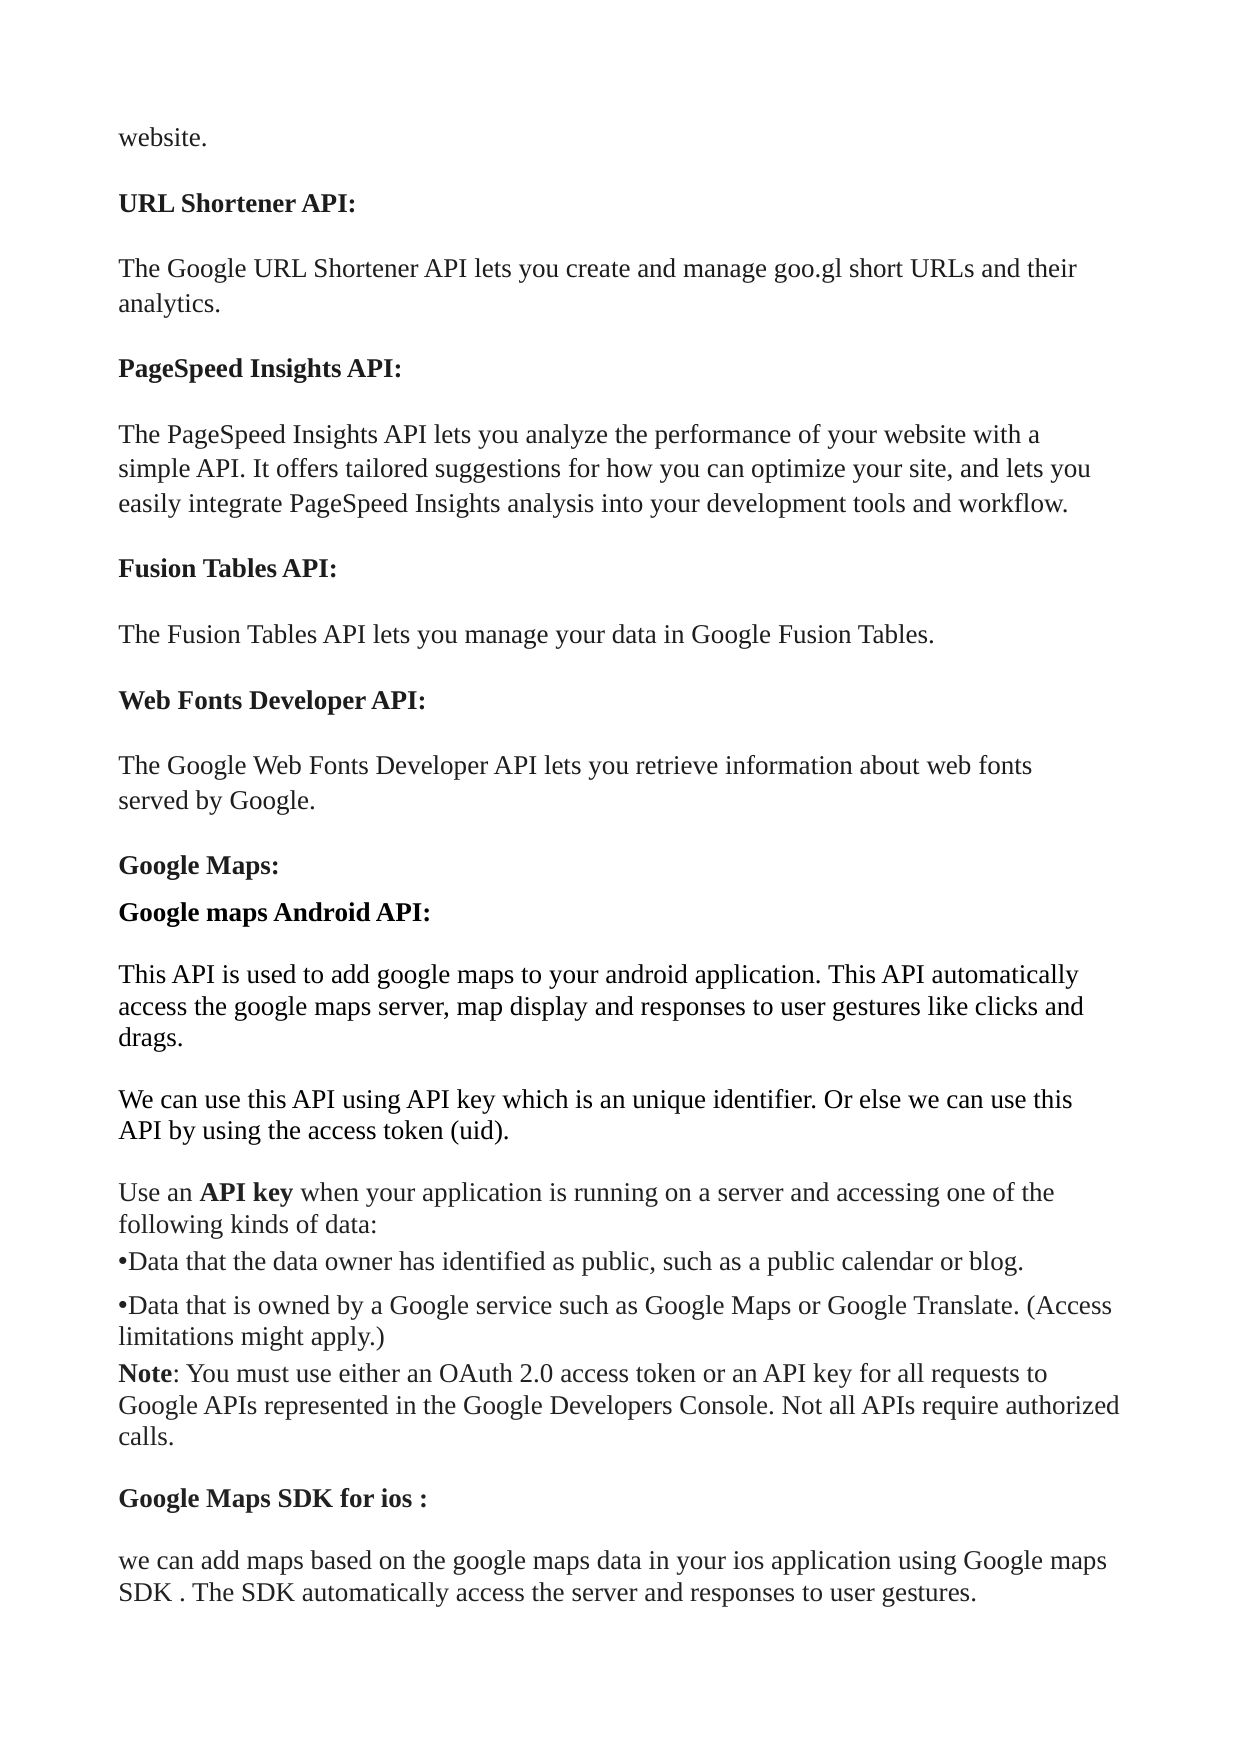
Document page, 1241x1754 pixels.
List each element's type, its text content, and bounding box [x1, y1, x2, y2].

text The PageSpeed Insights API lets you analyze the performance of your website with a simple API. It offers tailored suggestions for how you can optimize your site, and lets you easily integrate PageSpeed Insights analysis into your development tools and workflow. [118, 415, 1106, 518]
text Google maps Android API: [118, 896, 1122, 927]
text Google Maps SDK for ios : [118, 1482, 1122, 1513]
text Web Fonts Developer API: [118, 681, 1106, 715]
text website. [118, 118, 1106, 152]
text Fusion Tables API: [118, 549, 1106, 584]
text Note: You must use either an OAuth 2.0 access token or an API key for all requests to Google APIs represented in the Google Developers Console. Not all APIs require authorized calls. [118, 1358, 1122, 1451]
text PageSpeed Insights API: [118, 349, 1106, 384]
text we can add maps based on the google maps data in your ios application using Google maps SDK . The SDK automatically access the server and responses to user gestures. [118, 1544, 1122, 1607]
list Data that the data owner has identified as public, such as a public calendar or blog. [118, 1245, 1122, 1276]
text The Fusion Tables API lets you manage your data in Google Fusion Tables. [118, 615, 1106, 649]
text URL Shortener API: [118, 184, 1106, 218]
text The Google URL Shortener API lets you create and manage goo.gl short URLs and their analytics. [118, 249, 1106, 318]
text Use an API key when your application is running on a server and accessing one of the following kinds of data: [118, 1177, 1122, 1239]
text Google Maps: [118, 846, 1106, 881]
text The Google Web Fonts Developer API lets you retrieve information about web fonts served by Google. [118, 746, 1106, 815]
text This API is used to add google maps to your android application. This API automatically access the google maps server, map display and responses to user gestures like clicks and drags. [118, 958, 1122, 1052]
text We can use this API using API key which is an unique identifier. Or else we can use this API by using the access token (uid). [118, 1083, 1122, 1145]
list Data that is owned by a Google service such as Google Maps or Google Translate. (Access limitations might apply.) [118, 1289, 1122, 1351]
